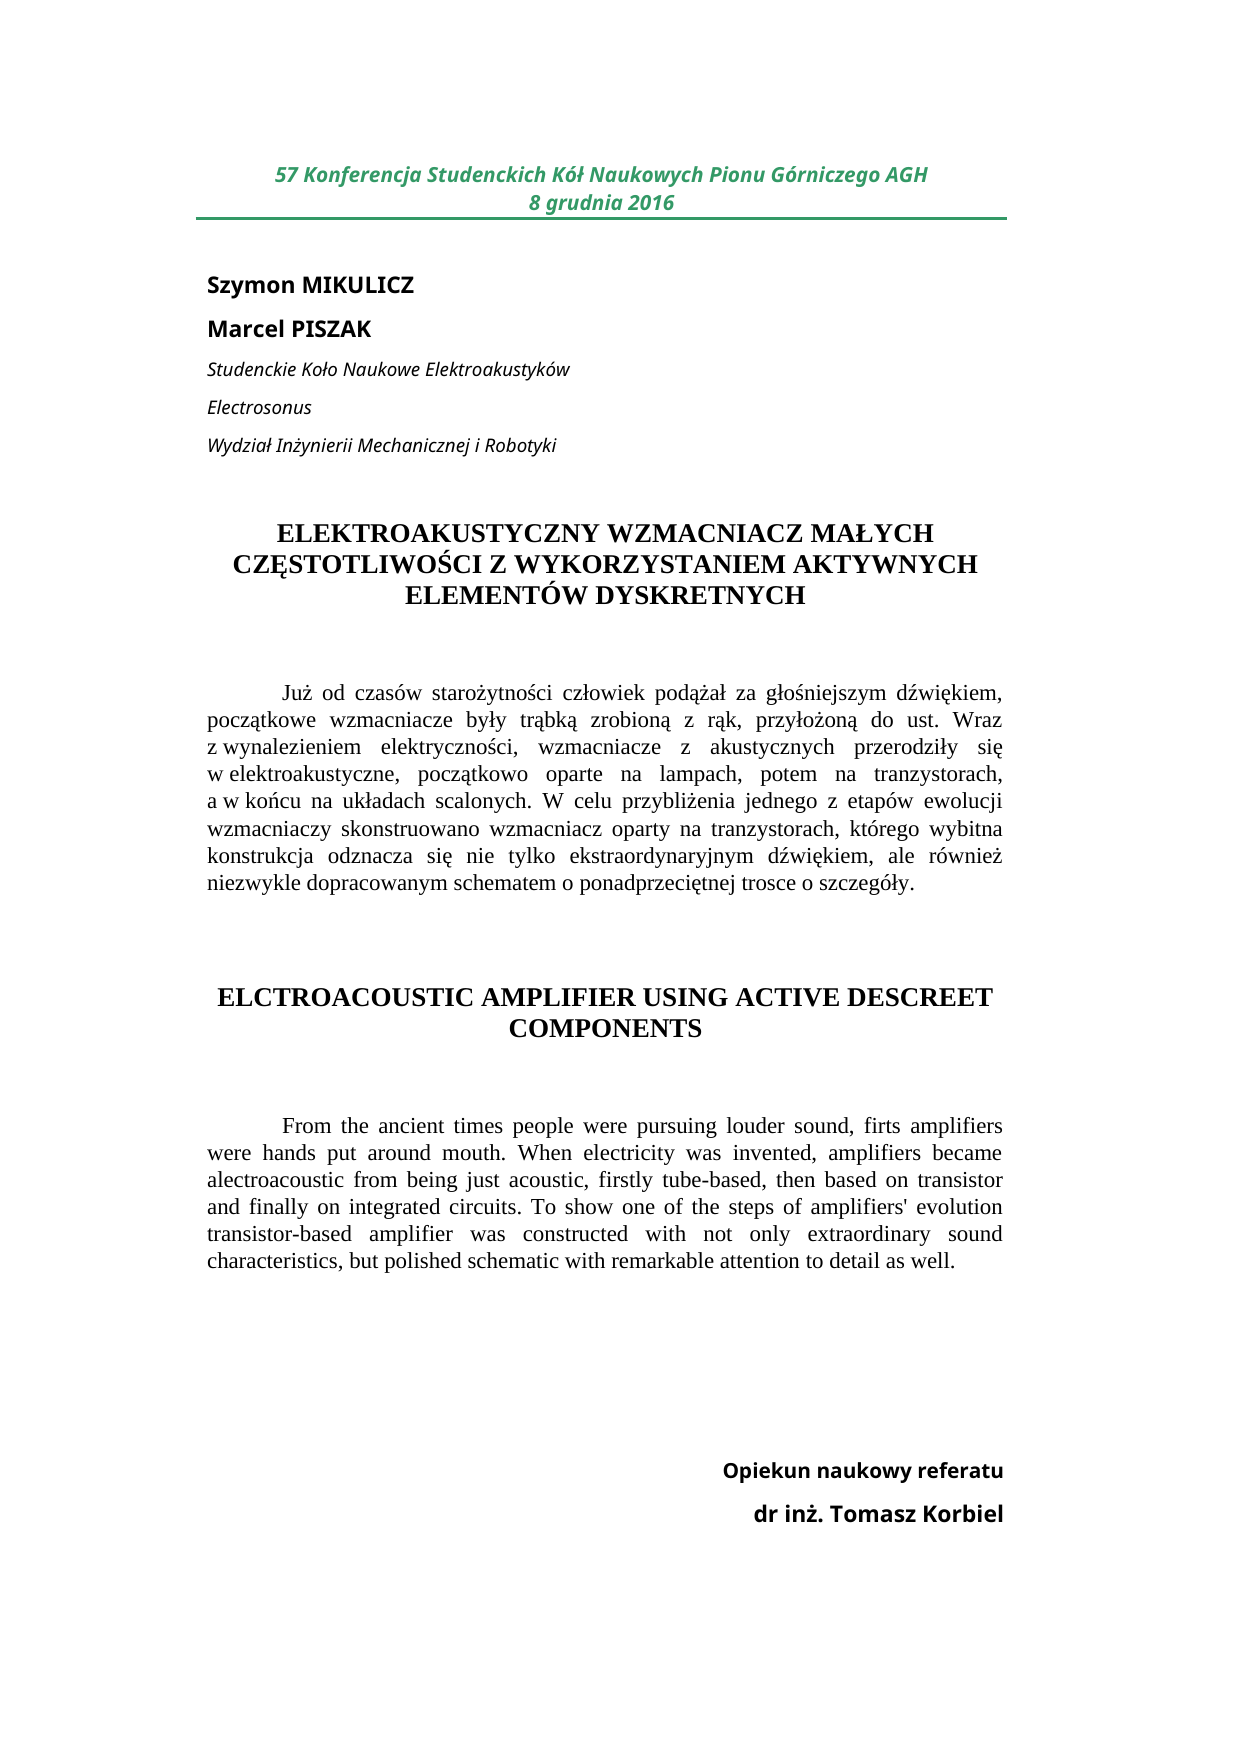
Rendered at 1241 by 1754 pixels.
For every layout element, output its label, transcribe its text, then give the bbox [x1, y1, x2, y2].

text ELEKTROAKUSTYCZNY WZMACNIACZ MAŁYCH CZĘSTOTLIWOŚCI z WYKORZYSTANIEM AKTYWNYCH ELEMENTÓW DYSKRETNYCH [207, 517, 1004, 611]
text Już od czasów starożytności człowiek podążał za głośniejszym dźwiękiem, początkowe wzmacniacze były trąbką zrobioną z rąk, przyłożoną do ust. Wraz z wynalezieniem elektryczności, wzmacniacze z akustycznych przerodziły się w elektroakustyczne, początkowo oparte na lampach, potem na tranzystorach, a w końcu na układach scalonych. W celu przybliżenia jednego z etapów ewolucji wzmacniaczy skonstruowano wzmacniacz oparty na tranzystorach, którego wybitna konstrukcja odznacza się nie tylko ekstraordynaryjnym dźwiękiem, ale również niezwykle dopracowanym schematem o ponadprzeciętnej trosce o szczegóły. [207, 678, 1004, 895]
text dr inż. Tomasz Korbiel [207, 1498, 1004, 1530]
text ELCTROACOUSTIC AMPLIFIER USING ACTIVE DESCREET COMPONENTS [207, 981, 1004, 1043]
table_header [768, 257, 1007, 458]
table_header Szymon MIKULICZ Marcel PISZAK Studenckie Koło Naukowe Elektroakustyków Electrosonus Wydział Inżynierii Mechanicznej i Robotyki [196, 257, 768, 458]
text Opiekun naukowy referatu [207, 1456, 1004, 1484]
text From the ancient times people were pursuing louder sound, firts amplifiers were hands put around mouth. When electricity was invented, amplifiers became alectroacoustic from being just acoustic, firstly tube-based, then based on transistor and finally on integrated circuits. To show one of the steps of amplifiers' evolution transistor-based amplifier was constructed with not only extraordinary sound characteristics, but polished schematic with remarkable attention to detail as well. [207, 1111, 1004, 1274]
